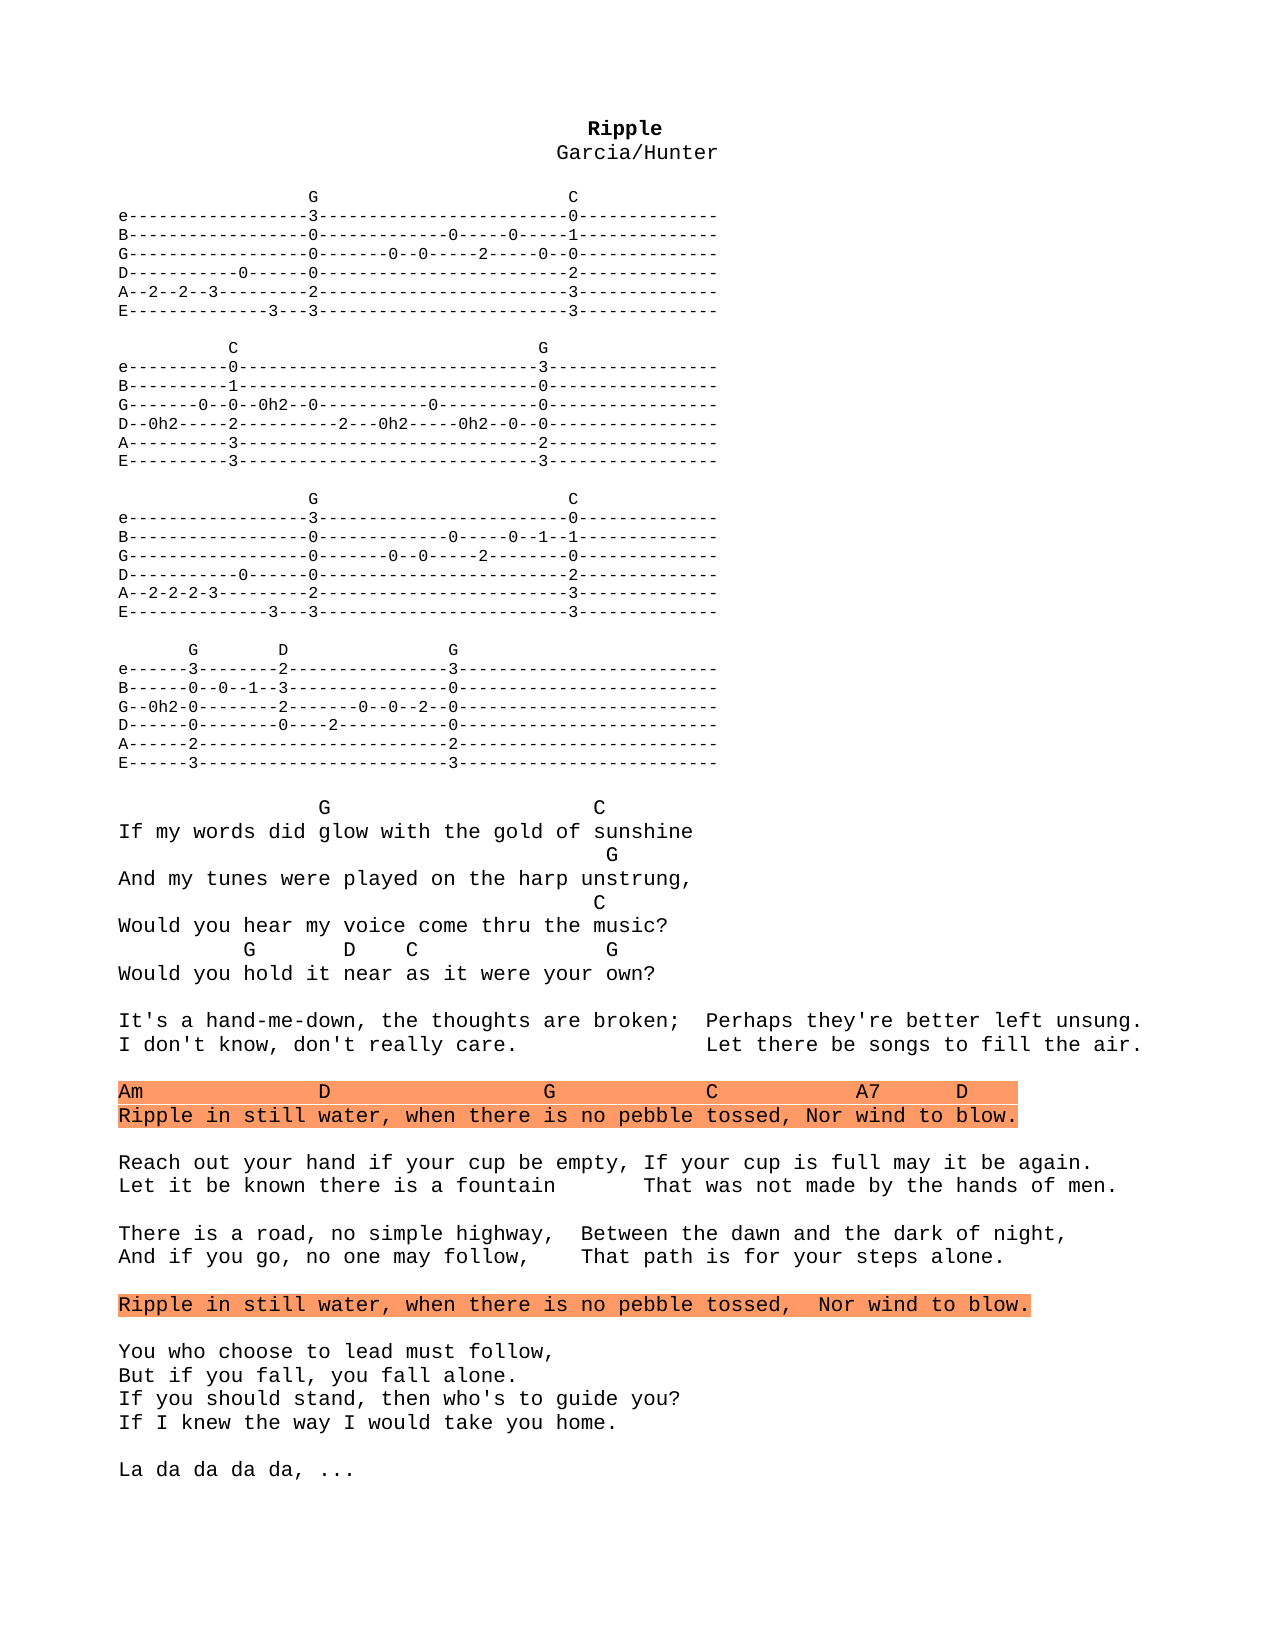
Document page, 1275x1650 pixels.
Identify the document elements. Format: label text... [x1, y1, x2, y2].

text G-------0--0--0h2--0-----------0----------0----------------- [118, 396, 1157, 415]
text G C [118, 189, 1157, 208]
text Am D G C A7 D [118, 1081, 1157, 1104]
text It's a hand-me-down, the thoughts are broken; Perhaps they're better left unsung. [118, 1010, 1157, 1034]
text B------0--0--1--3----------------0-------------------------- [118, 679, 1157, 698]
text And my tunes were played on the harp unstrung, [118, 868, 1157, 892]
text C [118, 892, 1157, 915]
text D-----------0------0-------------------------2-------------- [118, 264, 1157, 283]
text B----------1------------------------------0----------------- [118, 378, 1157, 396]
text E------3-------------------------3-------------------------- [118, 755, 1157, 773]
text Would you hold it near as it were your own? [118, 963, 1157, 986]
text If I knew the way I would take you home. [118, 1412, 1157, 1436]
text E----------3------------------------------3----------------- [118, 453, 1157, 472]
text E--------------3---3-------------------------3-------------- [118, 302, 1157, 321]
text G C [118, 491, 1157, 509]
text If you should stand, then who's to guide you? [118, 1388, 1157, 1412]
text I don't know, don't really care. Let there be songs to fill the air. [118, 1034, 1157, 1057]
text G C [118, 797, 1157, 821]
text Ripple in still water, when there is no pebble tossed, Nor wind to blow. [118, 1104, 1157, 1128]
text Let it be known there is a fountain That was not made by the hands of men. [118, 1176, 1157, 1199]
text There is a road, no simple highway, Between the dawn and the dark of night, [118, 1223, 1157, 1246]
text e----------0------------------------------3----------------- [118, 359, 1157, 378]
text D--0h2-----2----------2---0h2-----0h2--0--0----------------- [118, 415, 1157, 434]
text G D G [118, 642, 1157, 660]
text D------0--------0----2-----------0-------------------------- [118, 717, 1157, 736]
text e------------------3-------------------------0-------------- [118, 509, 1157, 528]
text B------------------0-------------0-----0--1--1-------------- [118, 528, 1157, 547]
text But if you fall, you fall alone. [118, 1365, 1157, 1388]
text A------2-------------------------2-------------------------- [118, 736, 1157, 755]
text C G [118, 340, 1157, 359]
text If my words did glow with the gold of sunshine [118, 821, 1157, 844]
text You who choose to lead must follow, [118, 1341, 1157, 1365]
text G--0h2-0--------2-------0--0--2--0-------------------------- [118, 698, 1157, 717]
text Would you hear my voice come thru the music? [118, 915, 1157, 939]
text Reach out your hand if your cup be empty, If your cup is full may it be again. [118, 1152, 1157, 1176]
text G D C G [118, 939, 1157, 963]
text Garcia/Hunter [118, 142, 1157, 165]
text e------3--------2----------------3-------------------------- [118, 660, 1157, 679]
text e------------------3-------------------------0-------------- [118, 208, 1157, 227]
text Ripple in still water, when there is no pebble tossed, Nor wind to blow. [118, 1294, 1157, 1317]
text La da da da da, ... [118, 1459, 1157, 1483]
text G------------------0-------0--0-----2--------0-------------- [118, 547, 1157, 566]
text A--2-2-2-3---------2-------------------------3-------------- [118, 585, 1157, 604]
text E--------------3---3-------------------------3-------------- [118, 604, 1157, 623]
text A----------3------------------------------2----------------- [118, 434, 1157, 453]
text And if you go, no one may follow, That path is for your steps alone. [118, 1246, 1157, 1270]
text D-----------0------0-------------------------2-------------- [118, 566, 1157, 585]
text G [118, 844, 1157, 868]
text A--2--2--3---------2-------------------------3-------------- [118, 283, 1157, 302]
text Ripple [118, 118, 1157, 142]
text B------------------0-------------0-----0-----1-------------- [118, 227, 1157, 246]
text G------------------0-------0--0-----2-----0--0-------------- [118, 246, 1157, 264]
